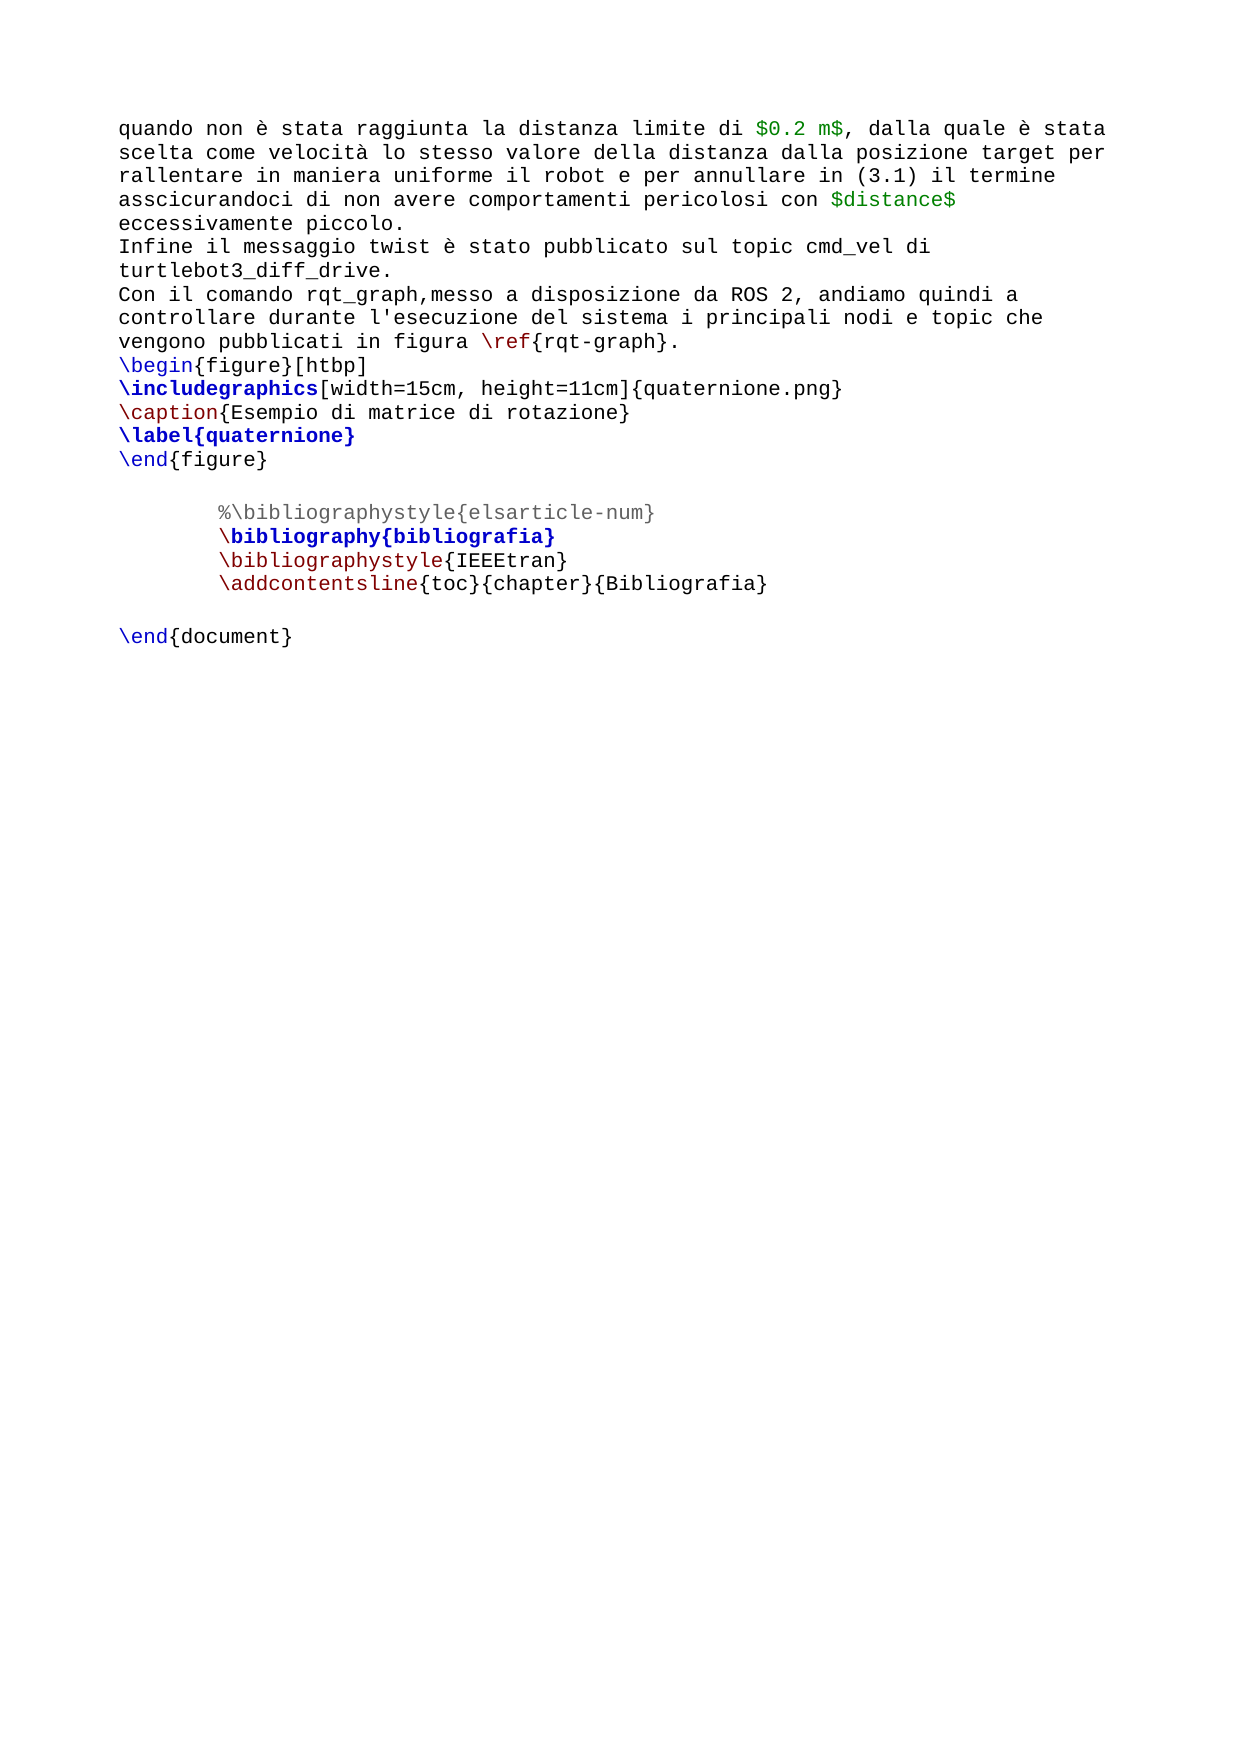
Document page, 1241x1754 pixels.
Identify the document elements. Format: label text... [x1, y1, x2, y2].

text \addcontentsline{toc}{chapter}{Bibliografia} [118, 573, 1122, 597]
text quando non è stata raggiunta la distanza limite di $0.2 m$, dalla quale è stata scelta come velocità lo stesso valore della distanza dalla posizione target per rallentare in maniera uniforme il robot e per annullare in (3.1) il termine asscicurandoci di non avere comportamenti pericolosi con $distance$ eccessivamente piccolo. [118, 118, 1122, 236]
text \end{document} [118, 626, 1122, 650]
text %\bibliographystyle{elsarticle-num} [118, 502, 1122, 526]
text \end{figure} [118, 449, 1122, 473]
text \begin{figure}[htbp] [118, 354, 1122, 378]
text \includegraphics[width=15cm, height=11cm]{quaternione.png} [118, 378, 1122, 402]
text \caption{Esempio di matrice di rotazione} [118, 402, 1122, 426]
text Infine il messaggio twist è stato pubblicato sul topic cmd_vel di turtlebot3_diff_drive. [118, 236, 1122, 284]
text \bibliographystyle{IEEEtran} [118, 549, 1122, 573]
text \label{quaternione} [118, 426, 1122, 449]
text Con il comando rqt_graph,messo a disposizione da ROS 2, andiamo quindi a controllare durante l'esecuzione del sistema i principali nodi e topic che vengono pubblicati in figura \ref{rqt-graph}. [118, 284, 1122, 354]
text \bibliography{bibliografia} [118, 526, 1122, 549]
